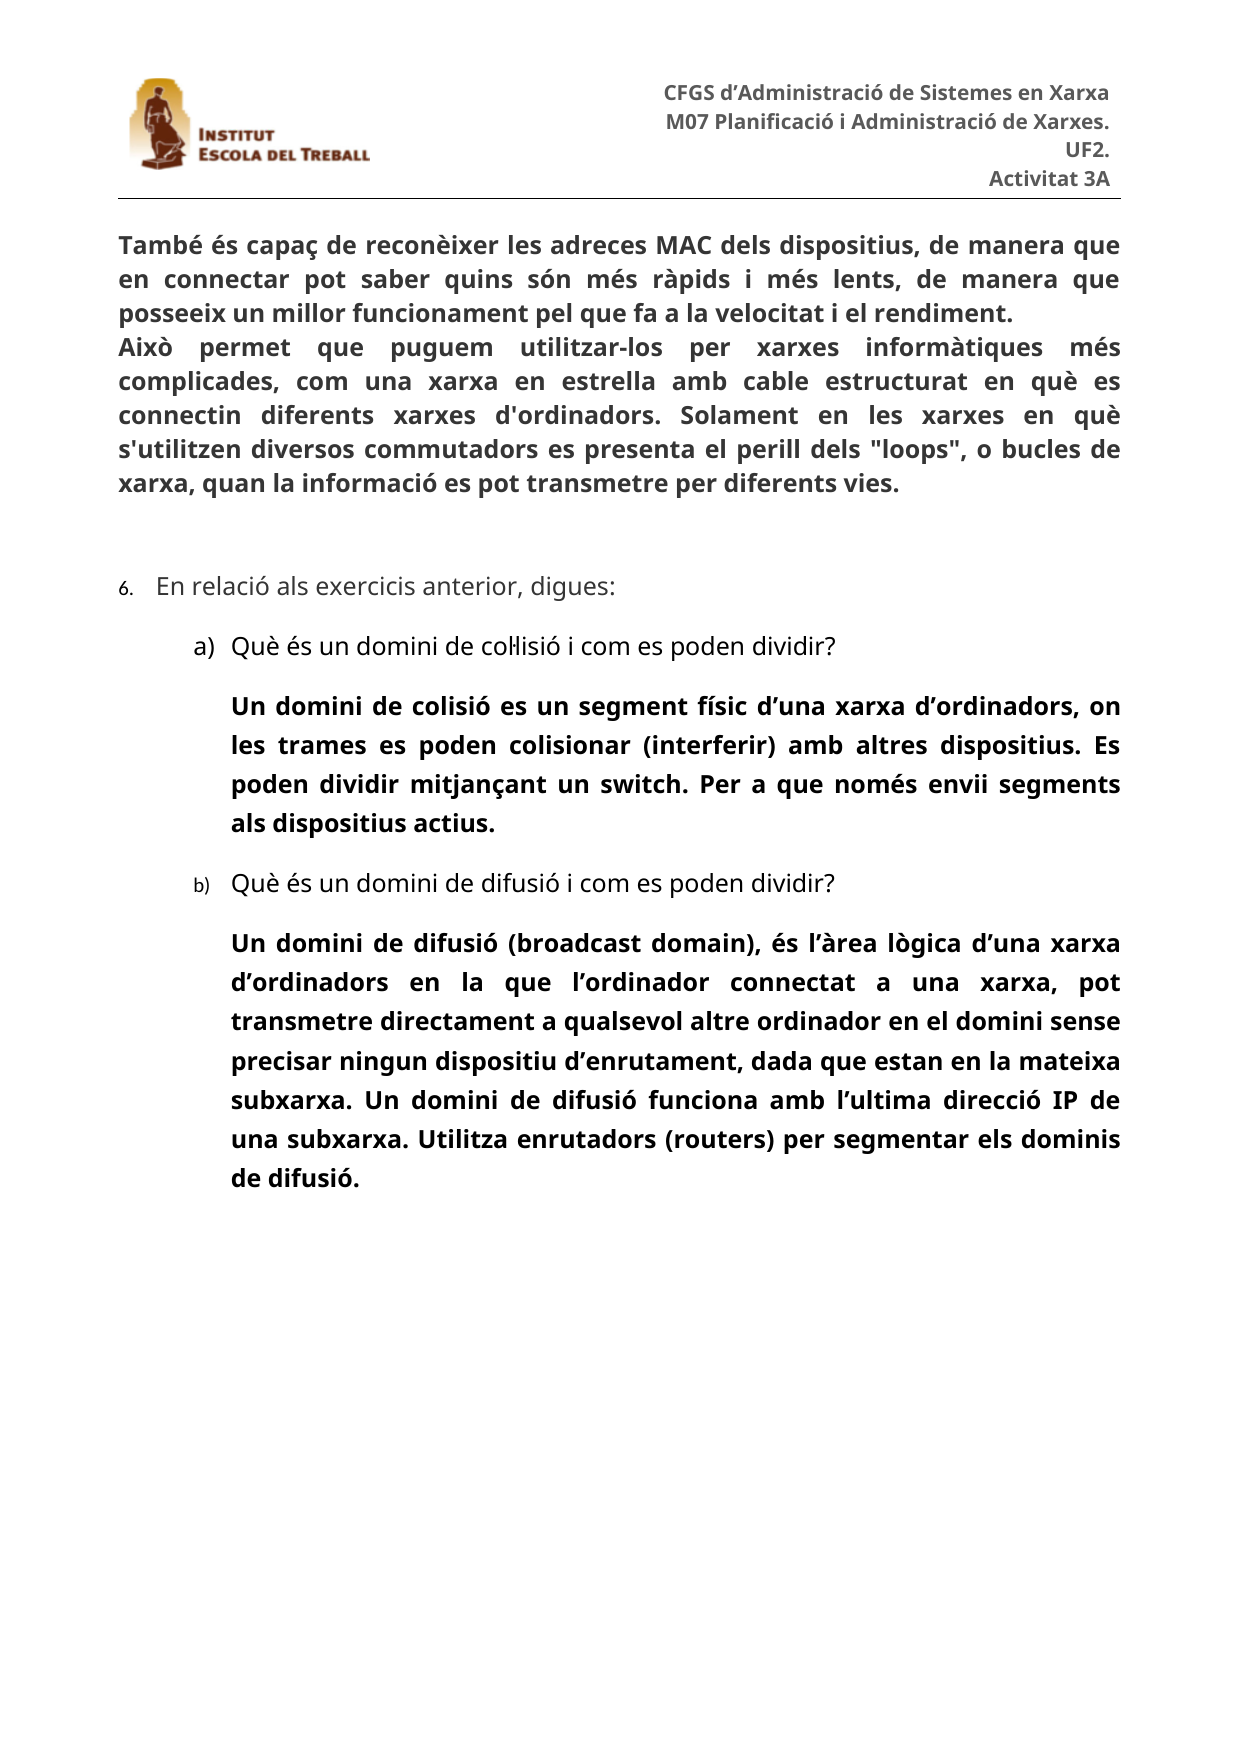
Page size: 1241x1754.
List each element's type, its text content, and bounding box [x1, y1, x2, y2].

picture [129, 78, 370, 170]
list Què és un domini de col·lisió i com es poden dividir? [193, 628, 1122, 662]
text Això permet que puguem utilitzar-los per xarxes informàtiques més complicades, com una xarxa en estrella amb cable estructurat en què es connectin diferents xarxes d'ordinadors. Solament en les xarxes en què s'utilitzen diversos commutadors es presenta el perill dels "loops", o bucles de xarxa, quan la informació es pot transmetre per diferents vies. [118, 330, 1122, 500]
list En relació als exercicis anterior, digues: [118, 568, 1122, 602]
list Què és un domini de difusió i com es poden dividir? [193, 866, 1122, 900]
list Un domini de difusió (broadcast domain), és l’àrea lògica d’una xarxa d’ordinadors en la que l’ordinador connectat a una xarxa, pot transmetre directament a qualsevol altre ordinador en el domini sense precisar ningun dispositiu d’enrutament, dada que estan en la mateixa subxarxa. Un domini de difusió funciona amb l’ultima direcció IP de una subxarxa. Utilitza enrutadors (routers) per segmentar els dominis de difusió. [193, 926, 1122, 1195]
text També és capaç de reconèixer les adreces MAC dels dispositius, de manera que en connectar pot saber quins són més ràpids i més lents, de manera que posseeix un millor funcionament pel que fa a la velocitat i el rendiment. [118, 227, 1122, 330]
list Un domini de colisió es un segment físic d’una xarxa d’ordinadors, on les trames es poden colisionar (interferir) amb altres dispositius. Es poden dividir mitjançant un switch. Per a que només envii segments als dispositius actius. [193, 688, 1122, 840]
